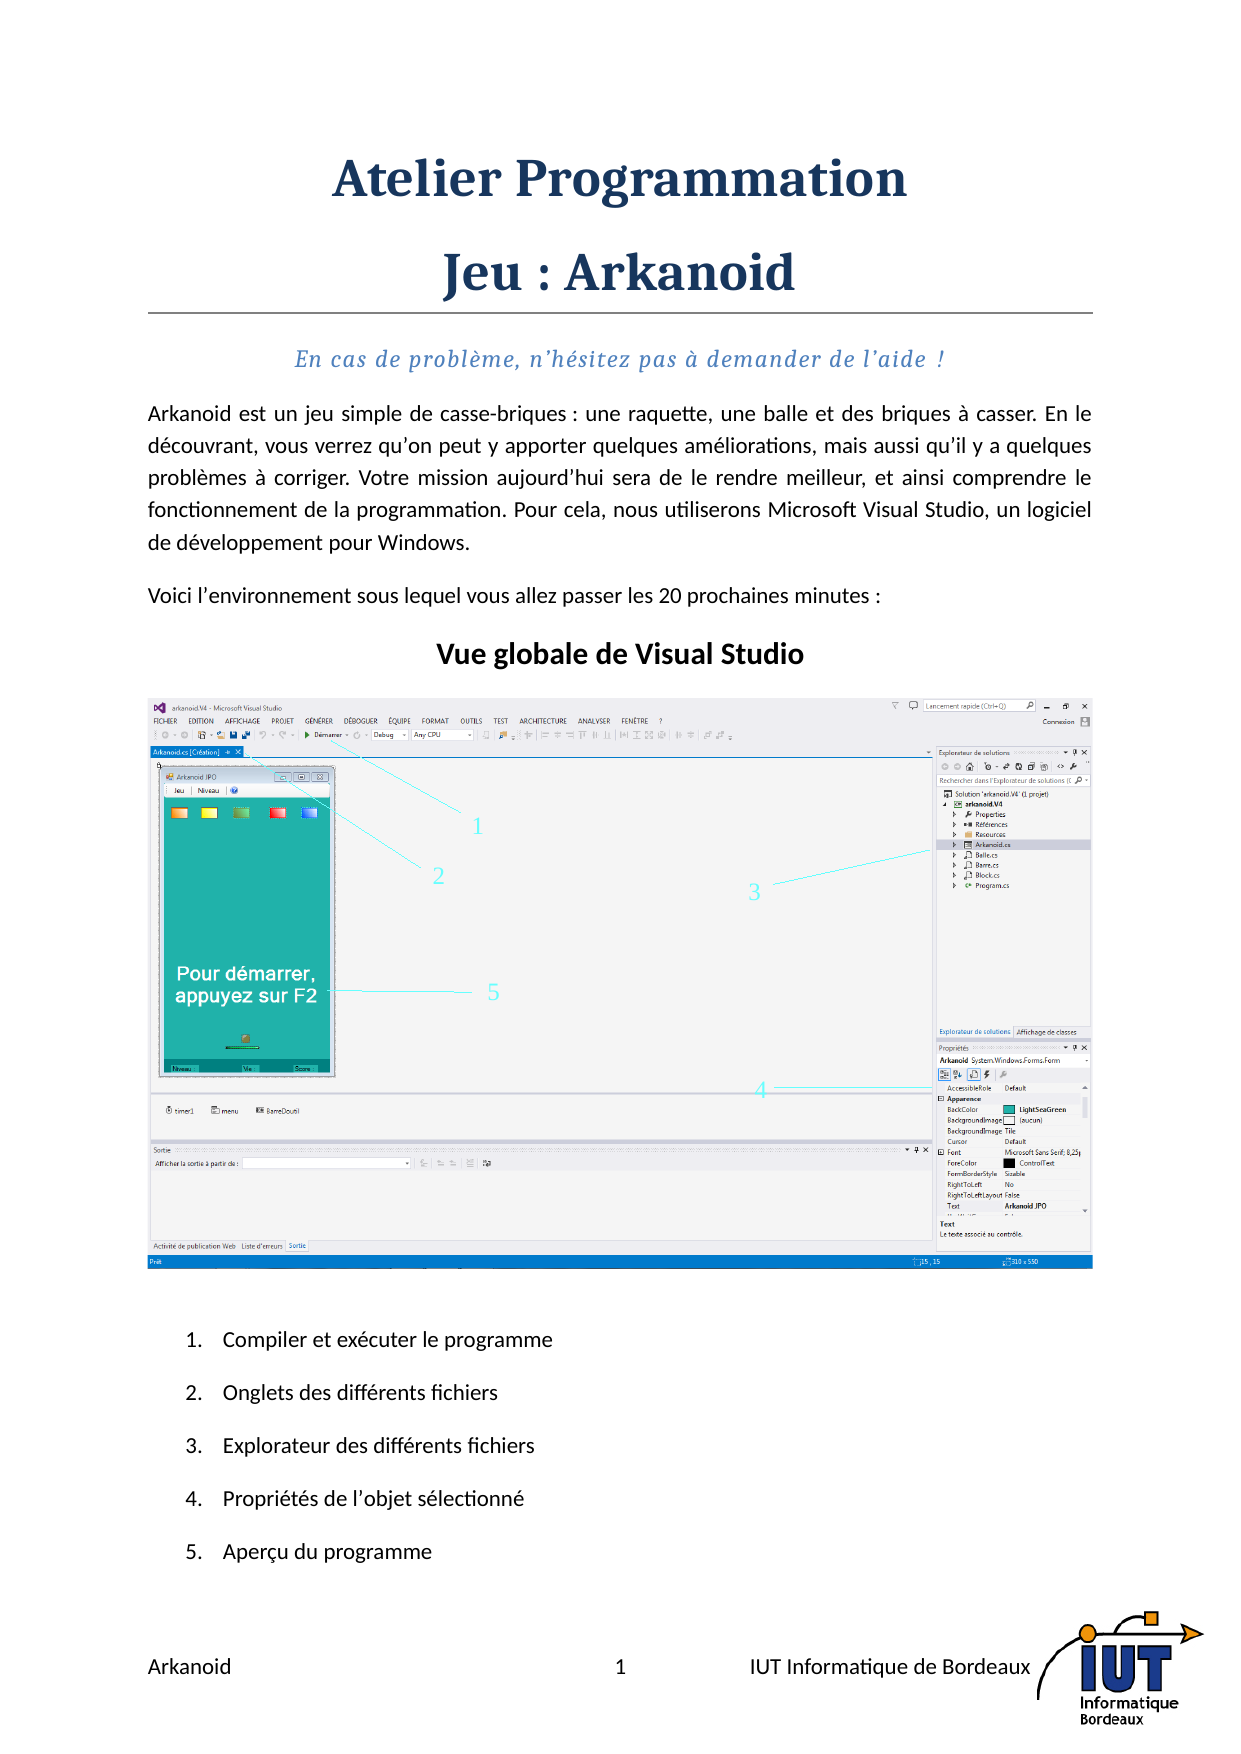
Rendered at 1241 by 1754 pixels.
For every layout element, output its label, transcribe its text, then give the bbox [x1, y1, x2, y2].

text Arkanoid est un jeu simple de casse-briques : une raquette, une balle et des briques à casser. En le découvrant, vous verrez qu’on peut y apporter quelques améliorations, mais aussi qu’il y a quelques problèmes à corriger. Votre mission aujourd’hui sera de le rendre meilleur, et ainsi comprendre le fonctionnement de la programmation. Pour cela, nous utiliserons Microsoft Visual Studio, un logiciel de développement pour Windows. [148, 399, 1093, 556]
list Onglets des différents fichiers [185, 1378, 1093, 1406]
subtitle Atelier Programmation [148, 148, 1093, 210]
text Voici l’environnement sous lequel vous allez passer les 20 prochaines minutes : [148, 581, 1093, 609]
list Aperçu du programme [185, 1537, 1093, 1566]
list Propriétés de l’objet sélectionné [185, 1484, 1093, 1512]
text Vue globale de Visual Studio [148, 634, 1093, 672]
subtitle Jeu : Arkanoid [148, 241, 1093, 312]
picture [1037, 1610, 1208, 1729]
picture [147, 698, 1093, 1269]
subtitle En cas de problème, n’hésitez pas à demander de l’aide ! [148, 345, 1093, 374]
list Compiler et exécuter le programme [185, 1325, 1093, 1353]
list Explorateur des différents fichiers [185, 1431, 1093, 1459]
